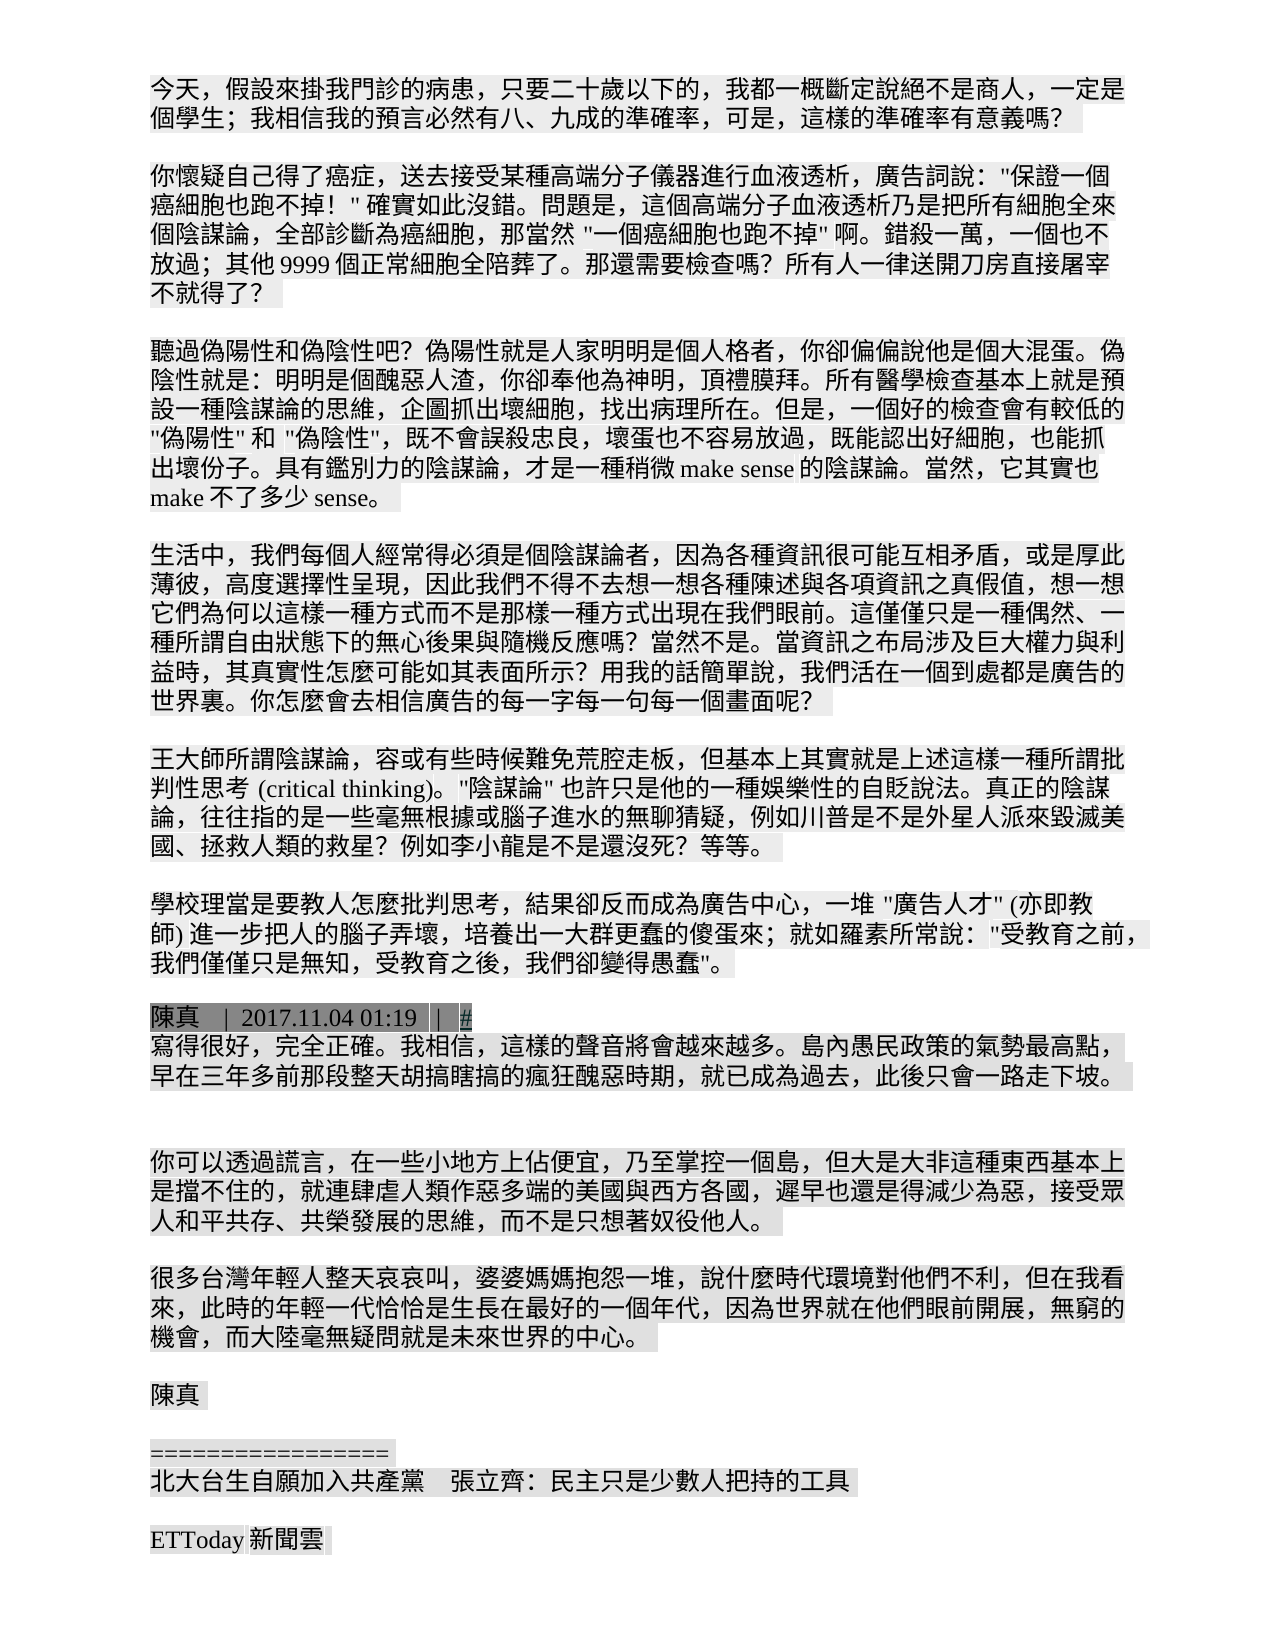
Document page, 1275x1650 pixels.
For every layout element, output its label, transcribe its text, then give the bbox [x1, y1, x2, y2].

text 預設七， 懷疑論和陰謀論，恰恰是南轅北轍的兩種認識世界的態度。懷疑論者懷疑人類理性與認知的有效性與侷限性，但陰謀論者卻十分形而下，嘴巴往往比腦子發達，基本上就和他所懷疑的對象採用同一套思維，只是彼此認知的 "答案" 不同而已。 記得大約18-19年前，有人傳給我一篇文章，是一個台大好像是社會系研究生的碩士論文，研究主旨是要 "解構精神醫學"，質疑精神醫學這套知識的可信度。我看了相當吃驚。你知道他是怎麼解構的嗎？他找到幾個病例個案，指出這些病人被送去住院後，結果卻發現他們根本沒有原先所診斷的那樣的病，因此作者說這些病人原來都是 "假的"，是偽科學 (指精神醫學) 的受害者。 我的轉述可能有點偏差，不過基本上是這樣一種思維邏輯。依這位作者的意思，難道我如果找出更多的住院病患，經過精神科醫生證明他們確實有著某種原先所診斷的精神病，那麼，他們便是 "真" 病人而不是 "假" 病人了嗎？於是我就可以據此辯護精神醫學這套知識的可靠性與可信度了嗎？精神醫學就因此而變成一種 "真科學" 了嗎？ 你應當很輕易就能看得出來，該作者所企圖質疑的想法，恰恰就跟他自己的想法沒有兩樣。這就好像以前忠黨愛國的學生和現在忠黨愛國的學生，其實是同一種生物，差別只是在於黨名與國名不同、顏色不同而已，但其認識世界的思維方式卻完全一模一樣。 這位作者企圖 "解構" 精神醫學，但他的陰謀論思維卻更進一步建構並鞏固了他所宣稱要顛覆的對象，兩者都是訴諸於同一套思維方式，只是彼此認知的 "答案" 不同，或者說彼此宣稱的 "真假值" 不同而已。 記得曾看過王大師宣稱自己的陰謀論有 "七成的準確性"，道理也是一樣。所謂真假三七開，三分真掩護了那七分假；一個騙子講的話當然不會每一句都是假的，而是真真假假。因此，當你否定騙子所講的一切話語時，你至少會有七成的 "準確率"。可是，這樣的準確率有意義嗎？我若把一個錶摔壞，我還是可以保證它一天至少會有兩次完全精準報時的準確率，很多正常手錶恐怕連一次正確報時的機率都沒有，可是，這樣的準確率有意義嗎？ 今天，假設來掛我門診的病患，只要二十歲以下的，我都一概斷定說絕不是商人，一定是個學生；我相信我的預言必然有八、九成的準確率，可是，這樣的準確率有意義嗎？ 你懷疑自己得了癌症，送去接受某種高端分子儀器進行血液透析，廣告詞說："保證一個癌細胞也跑不掉！" 確實如此沒錯。問題是，這個高端分子血液透析乃是把所有細胞全來個陰謀論，全部診斷為癌細胞，那當然 "一個癌細胞也跑不掉" 啊。錯殺一萬，一個也不放過；其他9999個正常細胞全陪葬了。那還需要檢查嗎？所有人一律送開刀房直接屠宰不就得了？ 聽過偽陽性和偽陰性吧？偽陽性就是人家明明是個人格者，你卻偏偏說他是個大混蛋。偽陰性就是：明明是個醜惡人渣，你卻奉他為神明，頂禮膜拜。所有醫學檢查基本上就是預設一種陰謀論的思維，企圖抓出壞細胞，找出病理所在。但是，一個好的檢查會有較低的 "偽陽性" 和 "偽陰性"，既不會誤殺忠良，壞蛋也不容易放過，既能認出好細胞，也能抓出壞份子。具有鑑別力的陰謀論，才是一種稍微make sense的陰謀論。當然，它其實也make不了多少sense。 生活中，我們每個人經常得必須是個陰謀論者，因為各種資訊很可能互相矛盾，或是厚此薄彼，高度選擇性呈現，因此我們不得不去想一想各種陳述與各項資訊之真假值，想一想它們為何以這樣一種方式而不是那樣一種方式出現在我們眼前。這僅僅只是一種偶然、一種所謂自由狀態下的無心後果與隨機反應嗎？當然不是。當資訊之布局涉及巨大權力與利益時，其真實性怎麼可能如其表面所示？用我的話簡單說，我們活在一個到處都是廣告的世界裏。你怎麼會去相信廣告的每一字每一句每一個畫面呢？ 王大師所謂陰謀論，容或有些時候難免荒腔走板，但基本上其實就是上述這樣一種所謂批判性思考 (critical thinking)。"陰謀論" 也許只是他的一種娛樂性的自貶說法。真正的陰謀論，往往指的是一些毫無根據或腦子進水的無聊猜疑，例如川普是不是外星人派來毀滅美國、拯救人類的救星？例如李小龍是不是還沒死？等等。 學校理當是要教人怎麼批判思考，結果卻反而成為廣告中心，一堆 "廣告人才" (亦即教師) 進一步把人的腦子弄壞，培養出一大群更蠢的傻蛋來；就如羅素所常說："受教育之前，我們僅僅只是無知，受教育之後，我們卻變得愚蠢"。 [150, 75, 1125, 978]
text 寫得很好，完全正確。我相信，這樣的聲音將會越來越多。島內愚民政策的氣勢最高點，早在三年多前那段整天胡搞瞎搞的瘋狂醜惡時期，就已成為過去，此後只會一路走下坡。 你可以透過謊言，在一些小地方上佔便宜，乃至掌控一個島，但大是大非這種東西基本上是擋不住的，就連肆虐人類作惡多端的美國與西方各國，遲早也還是得減少為惡，接受眾人和平共存、共榮發展的思維，而不是只想著奴役他人。 很多台灣年輕人整天哀哀叫，婆婆媽媽抱怨一堆，說什麼時代環境對他們不利，但在我看來，此時的年輕一代恰恰是生長在最好的一個年代，因為世界就在他們眼前開展，無窮的機會，而大陸毫無疑問就是未來世界的中心。 陳真 ================= 北大台生自願加入共產黨 張立齊：民主只是少數人把持的工具 ETToday新聞雲 2017年11月2日 https://goo.gl/g8yF4N 北京大學台生張立齊自願加入共產黨。（圖／翻攝自中評社） 大陸中心／綜合報導 「民主只是少數特定人士在把持操縱的工具！」北京大學台生張立齊以「我從台灣來，我自願加入中國共產黨」為題，在陸媒《觀察者》上發表他「熱愛祖國大陸」的由來。他說道，共產黨照顧人民也解決貧困問題，「真真實實做得比台灣島內政治團體讚多了」，如果加入共產黨能為人民貢獻，「台灣戶籍又算什麼？」 張立齊說，依照中國共產黨黨章第一條，當前所有台灣同胞都具有中國公民的身份的，自然有權利可以申請加入中國共產黨，因此他在2013年來到北京學習，此後從2014年到2016年年年都繳交入黨申請書，積極參與黨課培訓、進行思想匯報。 「我周圍很多認同中國共產黨的台灣青年也都自覺貫徹落實黨的綱領、章程、決定和紀律」，張立齊表示，雖然他們都生長在台灣，但也能像大陸年輕黨員幹部那樣，一起學習共產黨的精神，一起思考國家民族的未來，一起到農村調研扶貧，一起參與祖國建設和發展，一起見證中國特色社會主義文化、道路、理論和制度的不斷發展和完善。 ▲台生張立齊曾在內蒙古服務，見證到共產黨照顧人民的能力。（圖／翻攝自觀察者網，下同） 至於是何時「看清」台灣民主的呢？他說，早在2007年他在台南讀書時，就自發組織了一個馬克思主義讀書會，當時和幾個朋友分別在台北、台中、台南成立這樣的學生社團，學習和重新認識中國近代歷史，雖然當時的讀書會只能維持在爭取工人權益的部分，還未上升到愛國民族主義，但隨著兩岸交流的深入，除了認同更加公平的社會主義理念外，也了解到了大陸這些年的變化。 他表示，有一位在台南自發讀書會的年輕朋友，學的是醫護專業，甚至希望自己成為一名中國人民解放軍的戰士，成為軍醫為保衛祖國做貢獻，「這樣土生土長甚至沒到過大陸，卻有這樣愛國熱忱的案例在台灣其實並不少」。 張立齊回憶高中時，曾自發學習寫簡體字，上大學時在台灣看大陸書籍或是和社會主義、共產主義有關的材料，不過卻經常被人「舉報」或刻意在行動和言語上排擠甚至攻擊，「所以我很早就感覺到台灣的言論是有局限不自由」，思想是被壟斷的，政治是不包容排除異己的，民主只是少數特定人士在把持操縱的工具。 他說，反觀大陸的一位共產黨員朋友，大學畢業後響應黨和國家的號召去西部最貧困的地方扶貧支教，共產黨是努力把最優秀的人才放到為人民服務、為國家建設的工作上去；而台灣的所謂「民粹民主」，就是放任學生去破壞合法的人民代表程序，再由政治團體收割，「這樣用暴力推翻議會有利於我言論自由嗎？」執政黨通過選舉上台後就獨斷專行，這就是所謂的「民主」嗎？「這樣破壞兩岸關係有利於人民群眾的利益嗎？」 張立齊表示，每次只要談到他自願加入中國共產黨的事情，這時就會有人說要台灣政府會取消他在台灣的戶籍，還要罰錢，他們一直被這樣的言論脅迫著，「動不動就有人恐嚇我們要是敢回台灣就要把我們『抓去關』」。 張立齊指出，台灣自詡的所謂「民主」和「自由」，難道是暴力的民主和恐嚇的自由？從這點來看台灣整體仍然沒有走出「恐共」和「反共」的心理，才導致台灣集體對中國共產黨的恐慌。 反觀中國共產黨，張立齊說道，習近平講「中國共產黨是世界上最大的政黨，大就要有大的樣子」，開放和包容已經成了主旋律，對台政策談「融合發展」就是一種自信的表現，能看到大陸歡迎台灣青年融入祖國大陸，共同參與新時代中國特色社會主義的建設。 台灣人其實並不了解大陸的「人民代表大會制度」與「政治協商制度」，不過他通過這幾年的觀察，深刻感受到了中國共產黨是怎麼照顧人民群眾、少數民族、弱勢團體及各行各界，怎麼為老百姓「做好事做實事」，怎麼建設和發展國家使得人民生活幸福。 張立齊也分享他在內蒙古參與扶貧支教的工作經驗，他和當地的老師以及支教團的同學們一起在支教崗位上，通常一個人要幹好幾個人的工作，也沒有什麼領導的區別，「在內蒙古，看臉就知道誰是幹部，越是領導臉就曬的越黑，越是代表幹的活越多」。 他指出，當時內蒙古搞「十個全覆蓋」，就是要把現代化的水、電、網、教育、醫療和社會福利等覆蓋到農村，給牧民修路蓋房子打掃衛生，「這些義務貢獻共產黨的幹部都是衝在前面」。 張立齊說道，他在支教的時候學校也將我作為幹部參與了一些扶貧的工作，這些共產黨人的事蹟很令人敬佩感動，當時他就想，如果能加入中國共產黨，能為西部人民做貢獻，能讓他們過的更好，環境更好生病更少，「台灣戶籍又算什麼？」 張立齊指出，台灣需要的也是為老百姓創造價值的政府和政治制度，正是因為共產黨的體制能創造價值和發展生產力，才能讓不少台灣同胞從認同到肯定和決心加入中國共產黨。 他表示，因為中國共產黨「幹實事」，「真真實實做得比台灣島內政治團體讚多了」，試問既然這樣，台灣青年為什麼還要被迫在兩個爛蘋果中間去選擇呢？ 張立齊認為，從去年520起兩岸關係發生一系列重大變化，這一變化不僅僅是由於民進黨上台和蔡英文政府對「九二共識」做出答復與否，更是在於台灣有越來越多人看清台灣當局綁架人民群眾利益的本質，許多台灣中下階層人民痛苦無處發洩，逐漸開始在全島內外自發地產生認同中國共產黨的聲音，無論是否在島內媒體上公開認同中國共產黨或是開展各樣自發的學習和認識，這一聲音是跳脫台灣過去所有統派團體論述的，也是跳脫台灣藍綠政治的，「這一聲音更是跳脫兩岸當前局限指向未來的」。 張立齊表示，台灣同胞提出自願加入中國共產黨，是為了愛故鄉、愛台灣，尋找台灣人民未來幸福的出路，也是為了愛民族、愛祖國，為中華民族偉大復興做出實際的貢獻；相對比起台灣島內的政治，在為基層人民群眾的利益著想方面，中國共產黨比台灣島內任何組織團體都做的更好。 張立齊最後說道，引用習總書記的話「百聞不如一見」，台灣同胞尤其是青年朋友真的要多來看看，多多比較比較。 張立齊另外於《青年力》發表的專欄，「北大求學台灣青年為何堅定選擇加入中國共產黨」全文如下： 台灣同胞認同中國共產黨是一件很樸素的事情 依照中國共產黨黨章第一條，當前所有台灣同胞都是具有中國公民身份的，自然有權利可以申請加入中國共產黨。 我來北京學習、參與支教的過程中，也積極參與黨的活動，參與黨課培訓，進行思想匯報，填寫入黨申請書，歷經一系列嚴格的入黨申請審核程序。我們很多認同中國共產黨的台灣青年，都自覺貫徹落實黨的綱領、章程、決定和紀律。 我認為，我們台灣同胞認同和加入中國共產黨是一件很樸素的事情。包括前段時間自覺開展 “兩學一做”和增強“四個意識” ，在學習和實踐過程中思考為黨分憂。當前也正在開展學習十九大精神，以及新黨章、新時代中國特色社會主義思想等等。我們能和大陸年輕黨員幹部一樣，一起學習思考國家民族的未來，一起到農村去調研扶貧，一起見證祖國先進的中國特色社會主義文化、道路、理論、制度。 相對比起台灣島內的政治而言，我必須明確地說：中國共產黨比台灣島內任何的組織團體、政治制度，在為基層人民群眾的利益著想方面，都做得更好，這點無論台灣同胞信與不信，引用習總書記的話 “百聞不如一見” ，台灣同胞尤其是青年朋友真的要多來看看多多比較，就很容易明白。 台灣的言論是不自由的，政治是不包容的 從 2007 年在台南讀書時，我和一些同學就自發地組織馬克思主義讀書會，至今正好也 10 個年頭。當時，在台灣看大陸的書籍或是和社會主義共產主義有關的材料，用現在的說法是， “ 經常被人舉報 ” ，或在行動上和言語上受到排擠甚至攻擊。所以，我們很早就感覺到，台灣的言論是有局限的、不自由的，思想是被壟斷的，政治是不包容的、排除異己的，民主只是少數特定人士把持操縱的。 此前接受《環球時報》採訪的王裕慶 反觀我來到大陸後認識的朋友，學生會主席、中共黨員，在大學畢業後響應黨和國家的號召去西部最貧困地區扶貧支教，共產黨是努力把最優秀的人才放到為人民服務、為國家建設的崗位上去。而台灣的所謂 “民粹民主”就是放任學生去破壞合法的代表人民的程序，再由政治團體收割利益。這樣破壞兩岸關係，有利於人民群眾的利益嗎？這樣用暴力推翻議會，有利於言論自由嗎？執政黨通過選舉上台後就獨斷專行，這就是所謂的 “民主”嗎？ 我真心奉勸台灣有志青年同胞多了解大陸的製度， “人民代表大會制度”、“政治協商制度” ，看看中國共產黨執政，怎麼照顧到人民群眾、少數民族、弱勢團體及各行各界，怎麼為老百姓做好事、做實事，看看中國共產黨怎麼建設和發展大陸，使得人民生活幸福。 威脅恐嚇長期不斷 台灣同胞的眼睛是雪亮的，台灣青年現在認同和提出加入中國共產黨，我認為很正常，因為中國共產黨幹實事，真真實實做得比台灣島內政治團體贊多了。既然是勇敢的台灣青年，為什麼還要被迫在兩個爛蘋果中去做選擇呢？既然知道選來選去都是難以下嚥的苦果，那就勇敢選擇栽種未來能收穫爽口果實的果苗。 我們可以好好討論一下，台灣的社會是否民主？我是台灣人，出生在台中豐源。我每次談到自願加入中國共產黨的事情，就會有人說，要政府取消我在台灣的戶籍，還要罰我錢。我們長期被這樣的言論脅迫著，動不動就有人恐嚇我們：敢回去台灣要把我們 “抓去關” 。我實在是深刻感到了台灣自詡的所謂 “民主”和“自由”是什麼！難道是暴力的民主和恐嚇的自由？ 從這點來看，台灣整體仍然沒有走出 “恐共”和“反共”的心理，才導致台灣集體對中國共產黨的恐慌。這就和當前中國共產黨不同，習近平講， “中國共產黨是世界上最大的政黨”，“ 大就要有大的樣子 ” 。大陸開放和包容已經成為了主旋律，對台政策談 “融合發展”就是一種自信的表現，我們能看到大陸歡迎台灣青年融入祖國大陸，共同參與新時代中國特色社會主義的建設，在島內的同胞也能認同中國共產黨的理念，成為 “反獨促統”的中流砥柱。 台灣很多縣市還不如大陸貧困縣現代化程度高 要談民主要自由，首先要富起來。我在大陸見到中國共產黨的的基層幹部，他們紮根地方，努力發展建設的一年比一年更好。以我在西部參與扶貧支教的實踐經歷來看，現在中央非常重視幫助人民群眾脫離貧困，中央有大量人才和資源支持地方發展，甚至對於少數民族遷移安置、文化傳承、就業等，都有非常完善的政策。說實話，台灣很多縣市還不如大陸的貧困縣現代化程度高、發展好。我作為台灣土生土長的客家人，不止我所出生的豐源，我們能將客家和原住民聚集的客莊、部落和大陸的地方發展作比較，台灣不少地方遠遠落後於大陸的貧困縣了。 台灣需要的是發展，是為老百姓創造價值的政府和政治制度。對於台灣人加入中國共產黨的事情，我認為，正是因為共產黨的體制是能創造價值和發展生產力的，才能讓我們從認同、肯定到決心加入中國共產黨，並且發自內心的想為台灣中下階層被 “割據政權”壟斷和剝削的勞苦人民做點事。 加入共產黨，是為台灣人民謀出路 我們認為，真正愛台灣，就不用以給我們這些土生土長的台灣人扣帽子來轉移焦點，以攻擊和懲罰青年來凸顯政治團體和政府的權威，而是實事求是地去為人民服務。 面向未來，台灣同胞提出自願加入中國共產黨將會成為方興未艾的潮流，這是為了愛故鄉、愛台灣、尋找台灣人民未來幸福的出路，也是為了愛民族、愛祖國、為中華民族偉大復興做出的實際努力。 我們不止於公開認同我們自願加入中國共產黨，更希望能讓台灣有志青年能一起走上這條康莊大道，共同為台灣未來美好發展和實現祖國的完全統一而奮鬥。 [150, 1032, 1125, 1555]
text 陳真 | 2017.11.04 01:19 | # [150, 1003, 1125, 1032]
